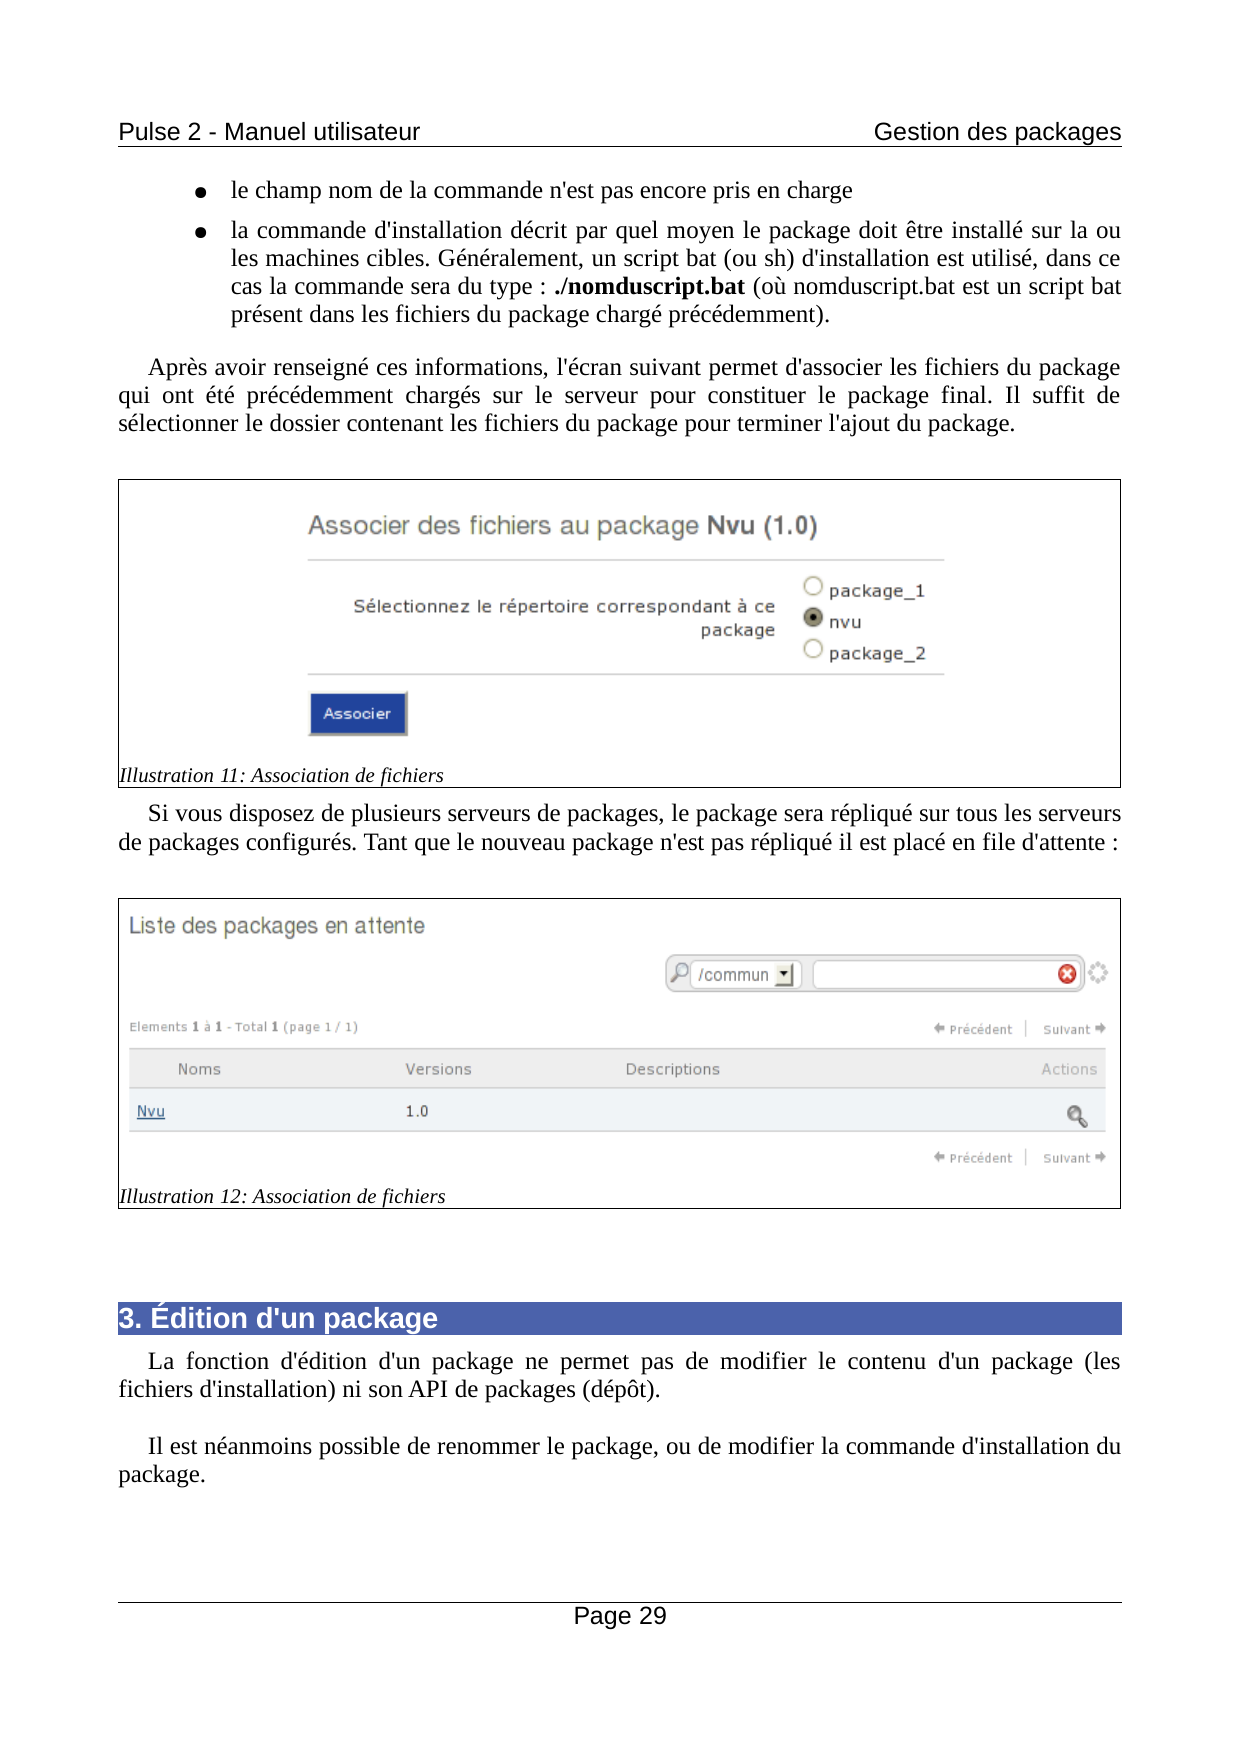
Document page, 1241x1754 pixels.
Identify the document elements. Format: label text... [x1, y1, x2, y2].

text Après avoir renseigné ces informations, l'écran suivant permet d'associer les fichiers du package qui ont été précédemment chargés sur le serveur pour constituer le package final. Il suffit de sélectionner le dossier contenant les fichiers du package pour terminer l'ajout du package. [118, 353, 1122, 437]
text Si vous disposez de plusieurs serveurs de packages, le package sera répliqué sur tous les serveurs de packages configurés. Tant que le nouveau package n'est pas répliqué il est placé en file d'attente : [118, 467, 1122, 855]
list la commande d'installation décrit par quel moyen le package doit être installé sur la ou les machines cibles. Généralement, un script bat (ou sh) d'installation est utilisé, dans ce cas la commande sera du type : ./nomduscript.bat (où nomduscript.bat est un script bat présent dans les fichiers du package chargé précédemment). [156, 216, 1122, 328]
picture [294, 500, 945, 752]
text Illustration 11: Association de fichiers [119, 493, 1120, 787]
picture [123, 907, 1116, 1174]
text Illustration 12: Association de fichiers [119, 911, 1120, 1208]
text Il est néanmoins possible de renommer le package, ou de modifier la commande d'installation du package. [118, 1432, 1122, 1488]
text La fonction d'édition d'un package ne permet pas de modifier le contenu d'un package (les fichiers d'installation) ni son API de packages (dépôt). [118, 1347, 1122, 1403]
subtitle Édition d'un package [118, 1302, 1122, 1335]
list le champ nom de la commande n'est pas encore pris en charge [156, 176, 1122, 204]
